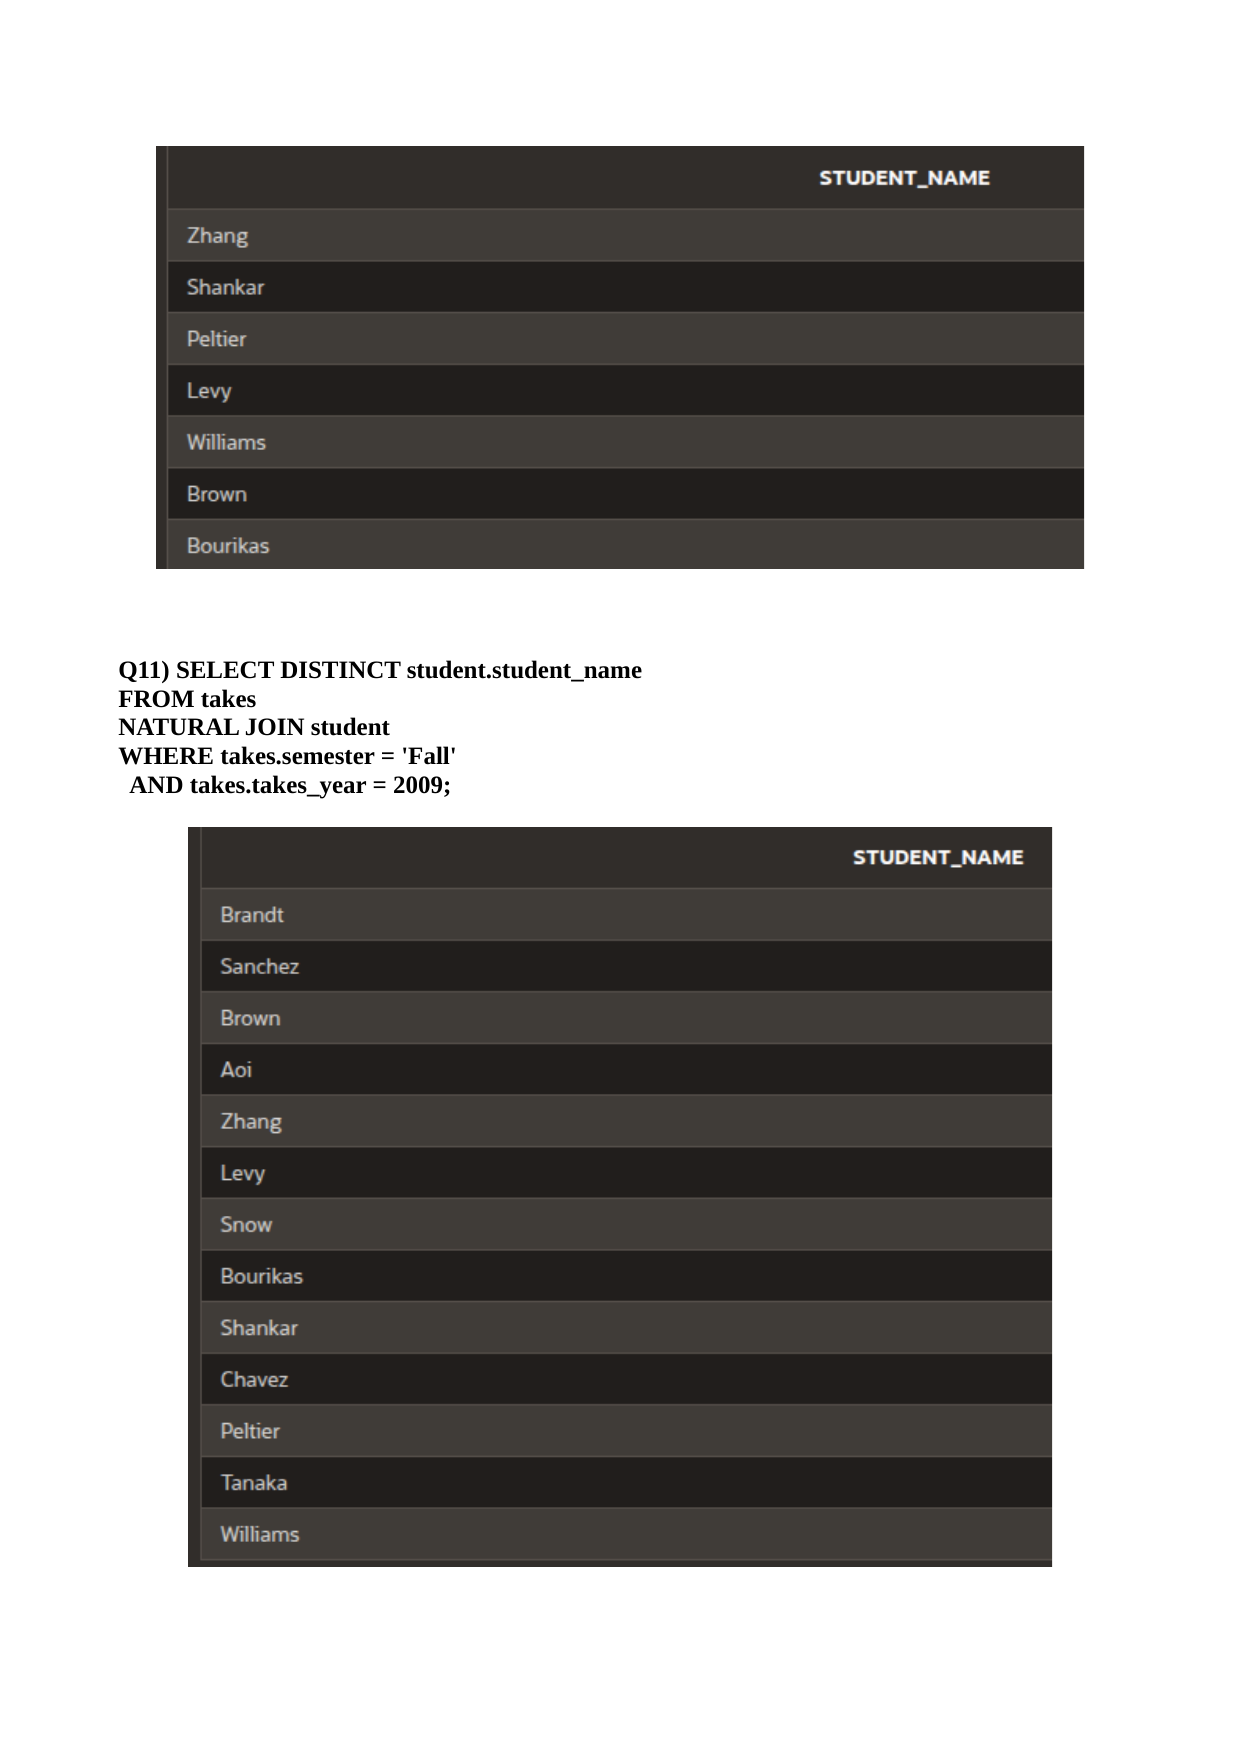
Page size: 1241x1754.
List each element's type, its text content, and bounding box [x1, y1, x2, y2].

text Q11) SELECT DISTINCT student.student_name [118, 655, 1122, 684]
text NATURAL JOIN student [118, 712, 1122, 741]
picture [156, 146, 1085, 569]
text AND takes.takes_year = 2009; [118, 770, 1122, 799]
picture [188, 827, 1053, 1567]
text WHERE takes.semester = 'Fall' [118, 741, 1122, 770]
text FROM takes [118, 684, 1122, 712]
